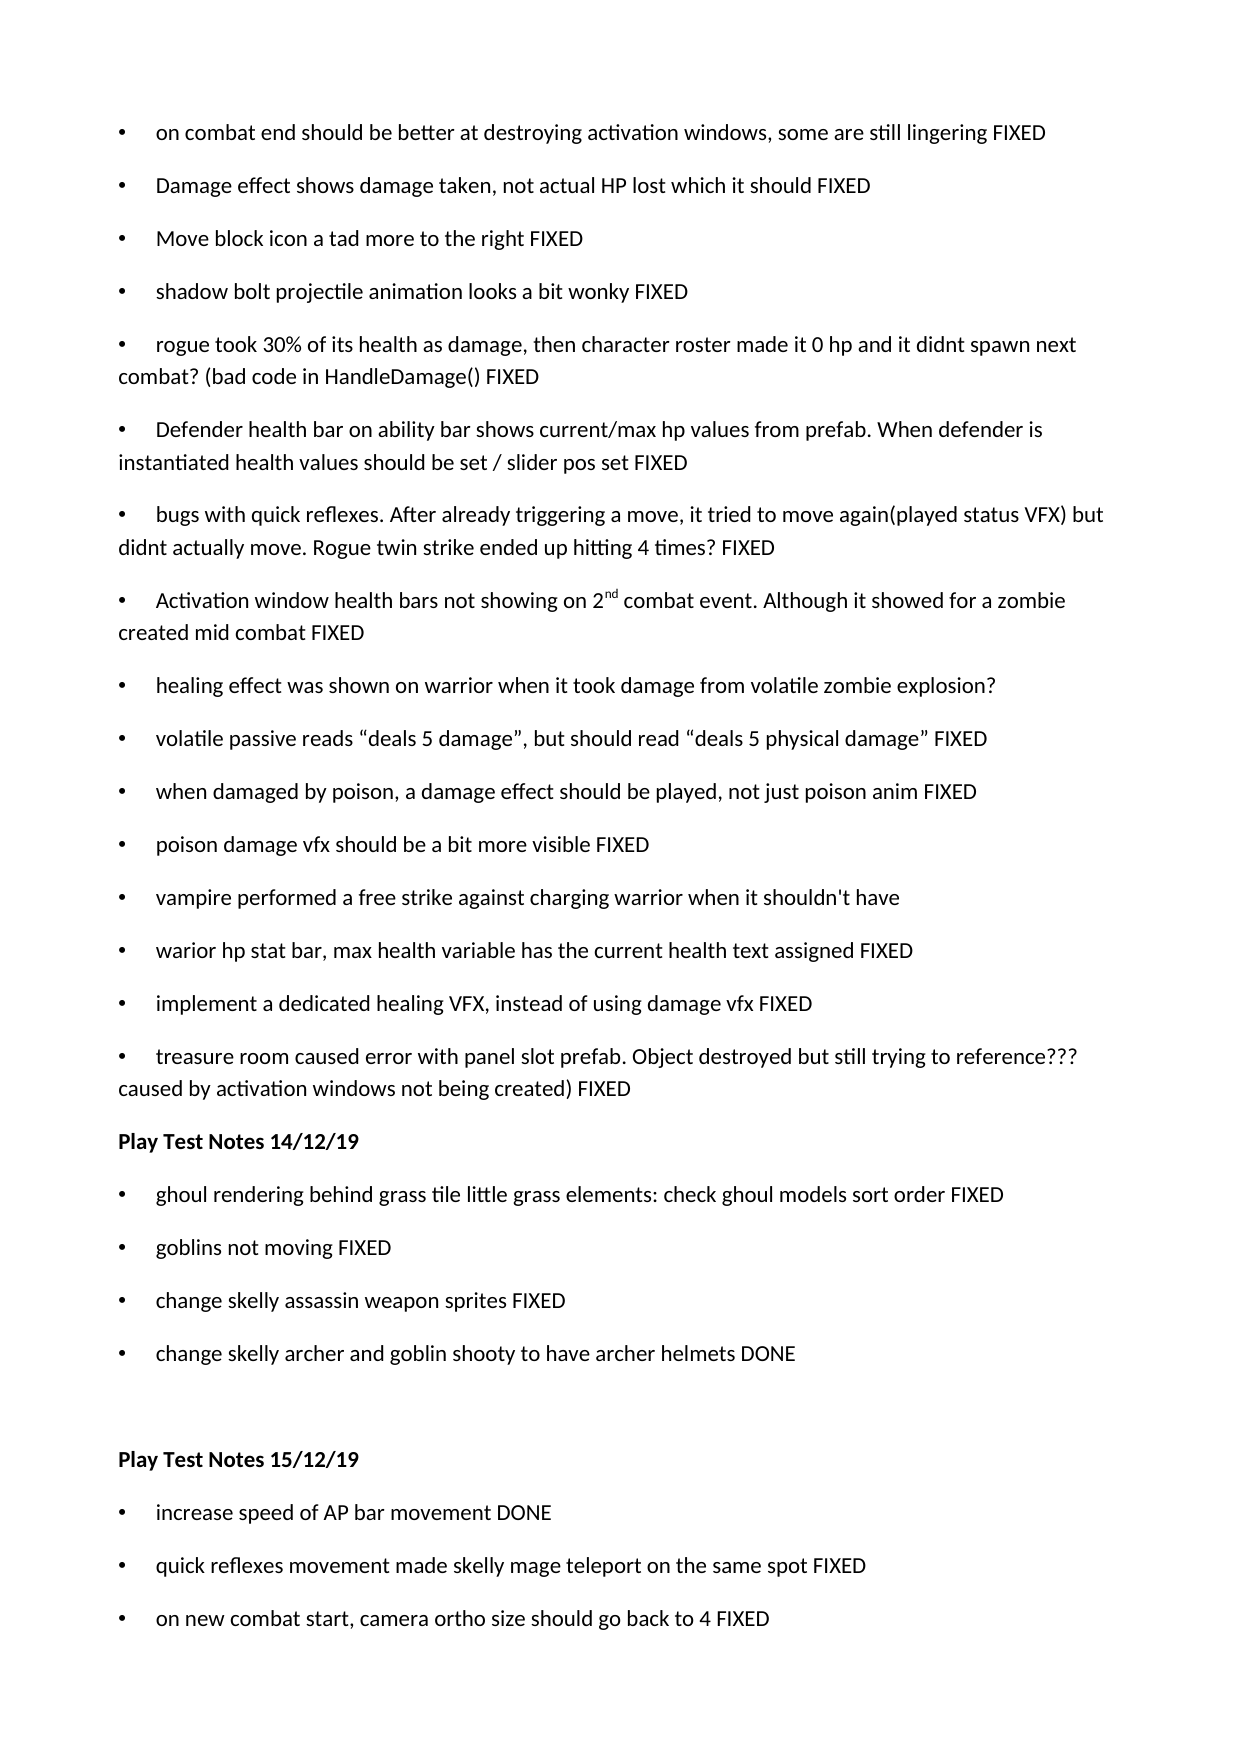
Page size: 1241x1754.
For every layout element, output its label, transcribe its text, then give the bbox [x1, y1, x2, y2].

list goblins not moving FIXED [81, 1233, 1122, 1261]
list ghoul rendering behind grass tile little grass elements: check ghoul models sort order FIXED [81, 1180, 1122, 1208]
list rogue took 30% of its health as damage, then character roster made it 0 hp and it didnt spawn next combat? (bad code in HandleDamage() FIXED [81, 330, 1122, 390]
text Play Test Notes 15/12/19 [118, 1446, 1122, 1473]
list warior hp stat bar, max health variable has the current health text assigned FIXED [81, 936, 1122, 964]
list bugs with quick reflexes. After already triggering a move, it tried to move again(played status VFX) but didnt actually move. Rogue twin strike ended up hitting 4 times? FIXED [81, 501, 1122, 561]
list Activation window health bars not showing on 2nd combat event. Although it showed for a zombie created mid combat FIXED [81, 586, 1122, 646]
list healing effect was shown on warrior when it took damage from volatile zombie explosion? [81, 671, 1122, 699]
list when damaged by poison, a damage effect should be played, not just poison anim FIXED [81, 777, 1122, 805]
text Play Test Notes 14/12/19 [118, 1127, 1122, 1155]
list quick reflexes movement made skelly mage teleport on the same spot FIXED [81, 1552, 1122, 1579]
list Defender health bar on ability bar shows current/max hp values from prefab. When defender is instantiated health values should be set / slider pos set FIXED [81, 415, 1122, 476]
list implement a dedicated healing VFX, instead of using damage vfx FIXED [81, 989, 1122, 1017]
list change skelly archer and goblin shooty to have archer helmets DONE [81, 1339, 1122, 1367]
list Move block icon a tad more to the right FIXED [81, 224, 1122, 252]
list Damage effect shows damage taken, not actual HP lost which it should FIXED [81, 171, 1122, 199]
list on new combat start, camera ortho size should go back to 4 FIXED [81, 1604, 1122, 1633]
list on combat end should be better at destroying activation windows, some are still lingering FIXED [81, 118, 1122, 146]
list change skelly assassin weapon sprites FIXED [81, 1286, 1122, 1314]
list increase speed of AP bar movement DONE [81, 1498, 1122, 1527]
list treasure room caused error with panel slot prefab. Object destroyed but still trying to reference??? caused by activation windows not being created) FIXED [81, 1042, 1122, 1102]
list vampire performed a free strike against charging warrior when it shouldn't have [81, 883, 1122, 911]
list volatile passive reads “deals 5 damage”, but should read “deals 5 physical damage” FIXED [81, 724, 1122, 752]
list poison damage vfx should be a bit more visible FIXED [81, 830, 1122, 858]
list shadow bolt projectile animation looks a bit wonky FIXED [81, 277, 1122, 305]
